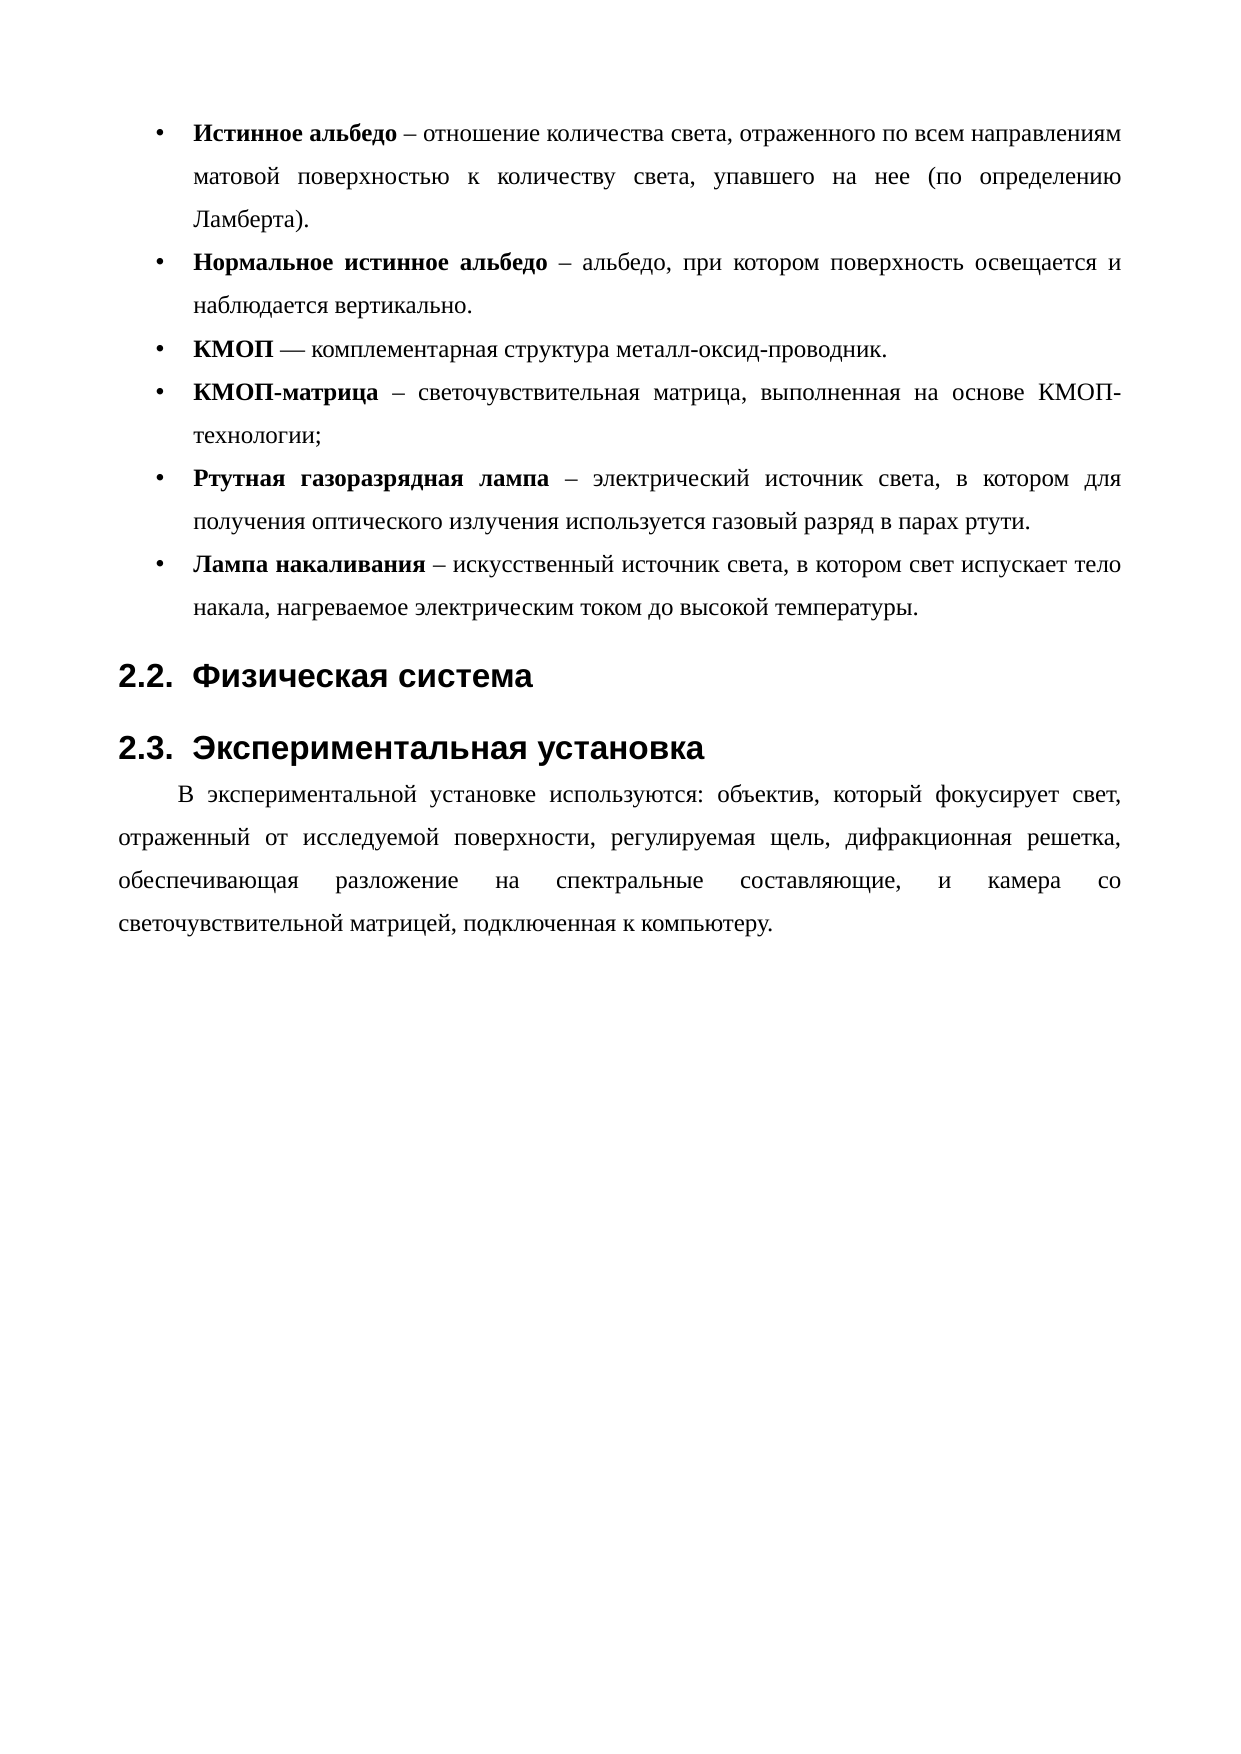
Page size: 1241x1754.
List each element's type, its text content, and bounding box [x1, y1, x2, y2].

list Нормальное истинное альбедо – альбедо, при котором поверхность освещается и наблюдается вертикально. [156, 247, 1122, 319]
list Истинное альбедо – отношение количества света, отраженного по всем направлениям матовой поверхностью к количеству света, упавшего на нее (по определению Ламберта). [156, 118, 1122, 233]
list КМОП — комплементарная структура металл-оксид-проводник. [156, 334, 1122, 362]
subtitle Физическая система [118, 656, 1122, 695]
subtitle Экспериментальная установка [118, 728, 1122, 767]
list Лампа накаливания – искусственный источник света, в котором свет испускает тело накала, нагреваемое электрическим током до высокой температуры. [156, 549, 1122, 621]
text В экспериментальной установке используются: объектив, который фокусирует свет, отраженный от исследуемой поверхности, регулируемая щель, дифракционная решетка, обеспечивающая разложение на спектральные составляющие, и камера со светочувствительной матрицей, подключенная к компьютеру. [118, 779, 1122, 937]
list КМОП-матрица – светочувствительная матрица, выполненная на основе КМОП-технологии; [156, 377, 1122, 449]
list Ртутная газоразрядная лампа – электрический источник света, в котором для получения оптического излучения используется газовый разряд в парах ртути. [156, 463, 1122, 535]
